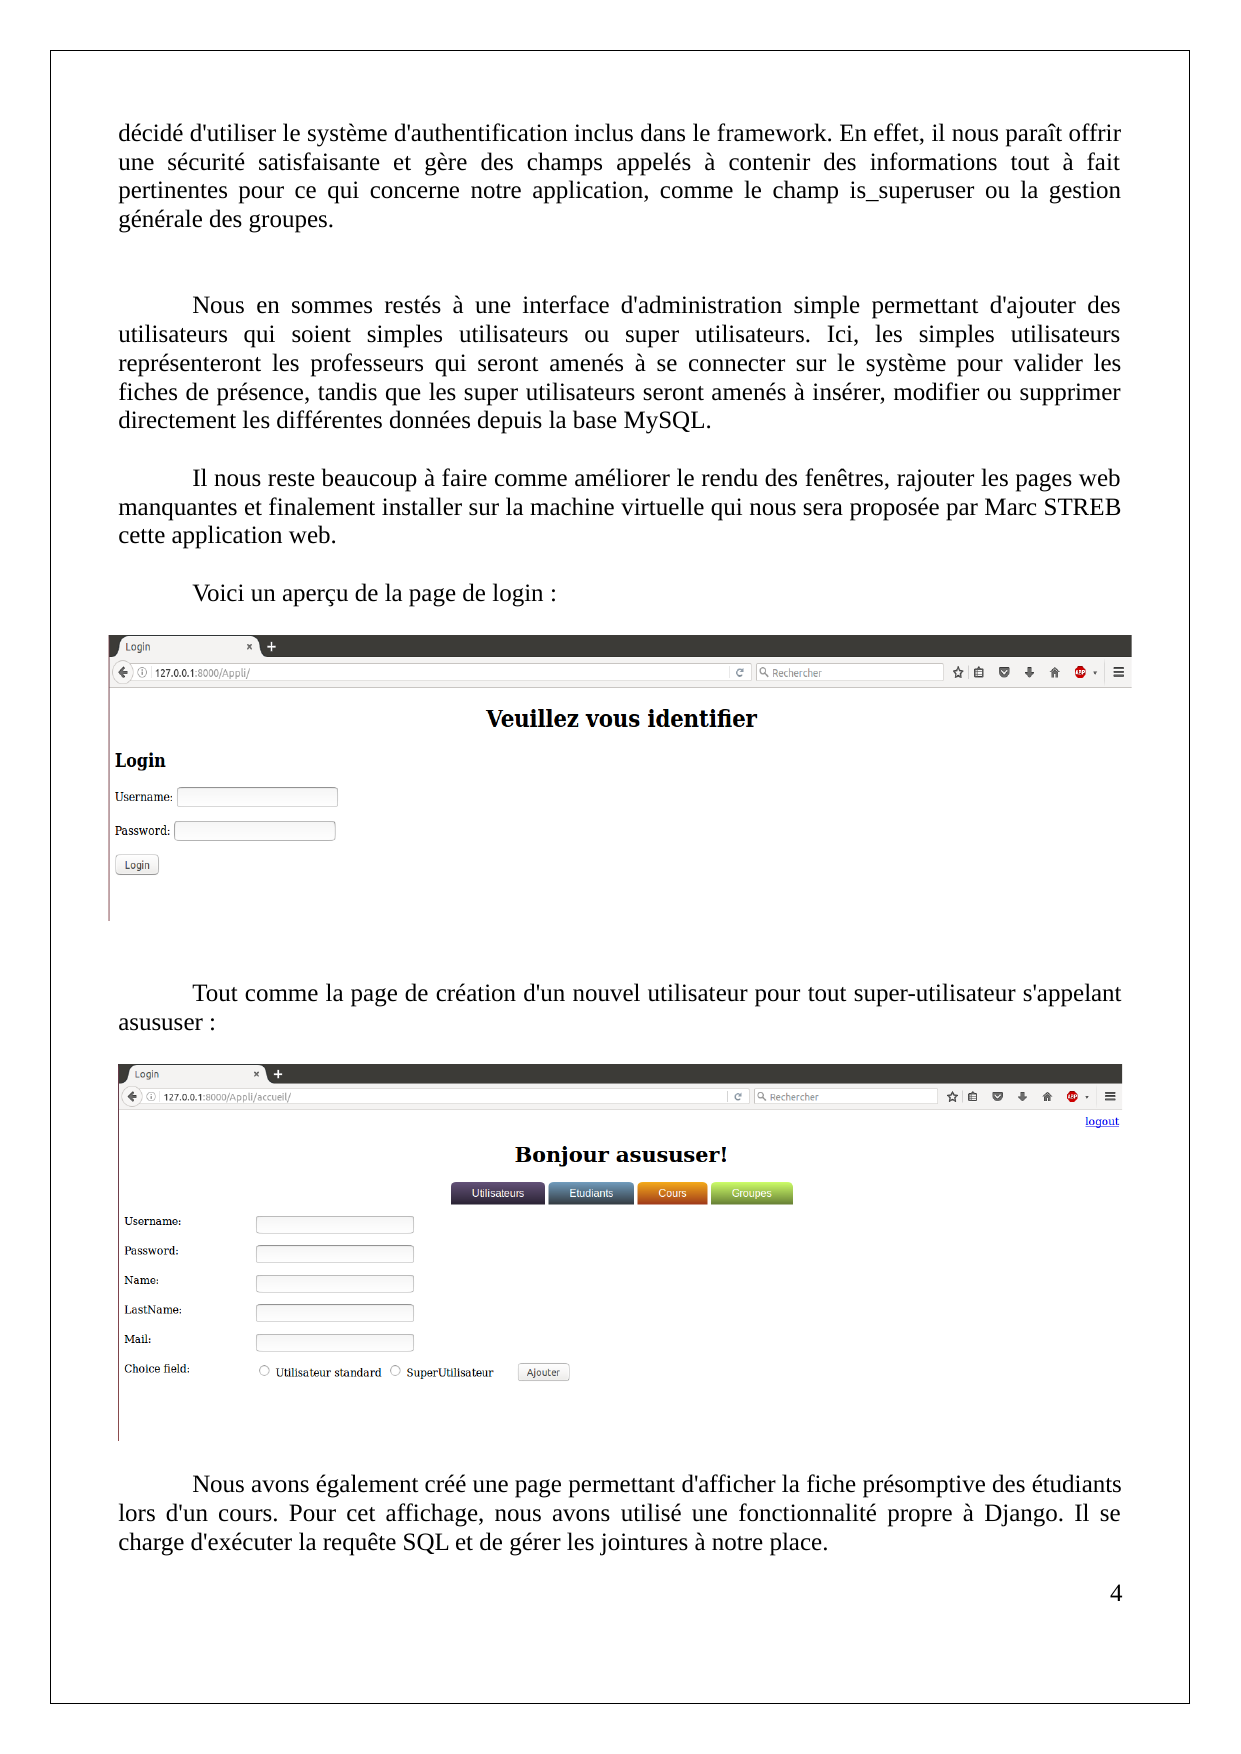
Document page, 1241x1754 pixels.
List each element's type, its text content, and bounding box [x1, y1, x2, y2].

text Voici un aperçu de la page de login : [118, 578, 1122, 607]
text Tout comme la page de création d'un nouvel utilisateur pour tout super-utilisateur s'appelant asususer : [118, 978, 1122, 1036]
text Nous en sommes restés à une interface d'administration simple permettant d'ajouter des utilisateurs qui soient simples utilisateurs ou super utilisateurs. Ici, les simples utilisateurs représenteront les professeurs qui seront amenés à se connecter sur le système pour valider les fiches de présence, tandis que les super utilisateurs seront amenés à insérer, modifier ou supprimer directement les différentes données depuis la base MySQL. [118, 291, 1122, 434]
text Il nous reste beaucoup à faire comme améliorer le rendu des fenêtres, rajouter les pages web manquantes et finalement installer sur la machine virtuelle qui nous sera proposée par Marc STREB cette application web. [118, 463, 1122, 549]
text Nous avons également créé une page permettant d'afficher la fiche présomptive des étudiants lors d'un cours. Pour cet affichage, nous avons utilisé une fonctionnalité propre à Django. Il se charge d'exécuter la requête SQL et de gérer les jointures à notre place. [118, 1469, 1122, 1556]
text décidé d'utiliser le système d'authentification inclus dans le framework. En effet, il nous paraît offrir une sécurité satisfaisante et gère des champs appelés à contenir des informations tout à fait pertinentes pour ce qui concerne notre application, comme le champ is_superuser ou la gestion générale des groupes. [118, 118, 1122, 233]
